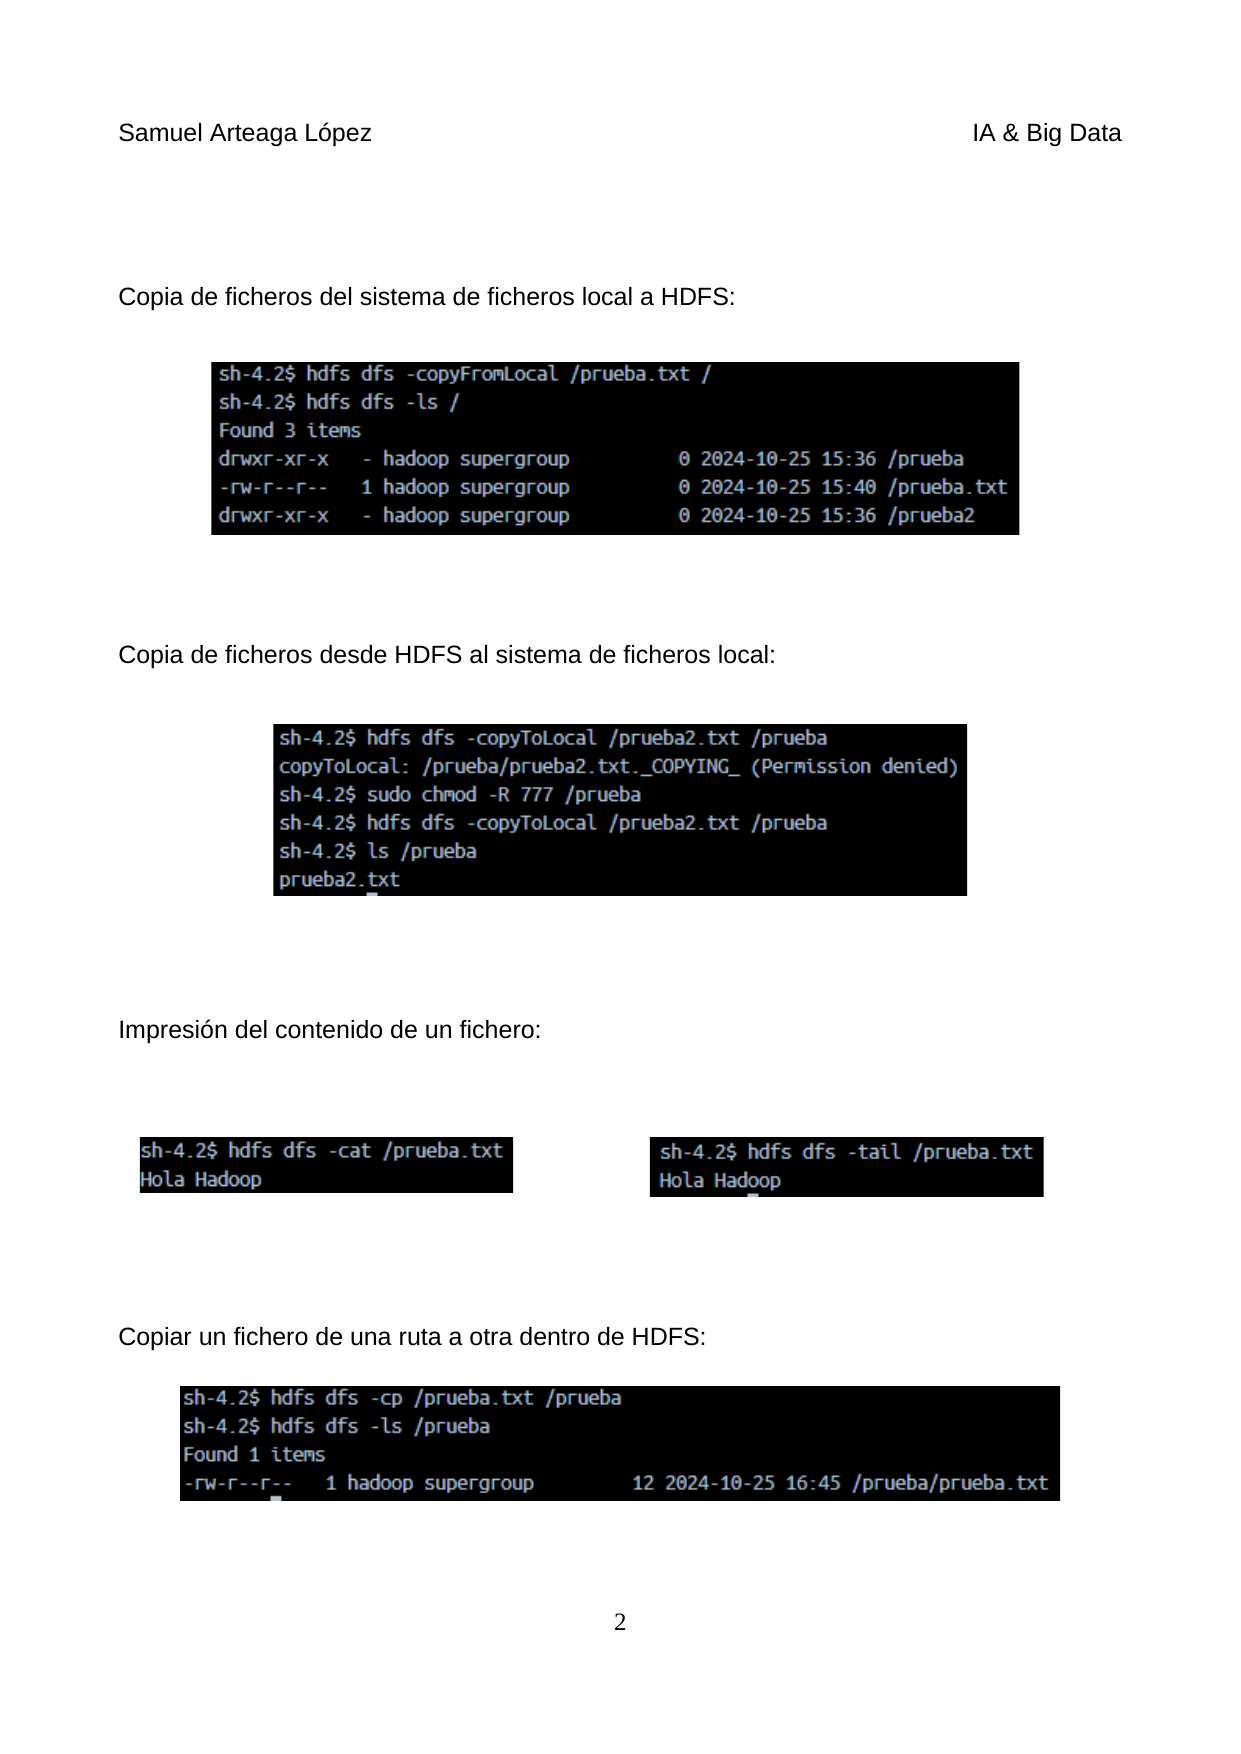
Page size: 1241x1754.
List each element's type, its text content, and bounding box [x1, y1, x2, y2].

text Copia de ficheros del sistema de ficheros local a HDFS: [118, 278, 1122, 313]
text Copia de ficheros desde HDFS al sistema de ficheros local: [118, 637, 1122, 671]
text Impresión del contenido de un fichero: [118, 1012, 1122, 1046]
picture [139, 1137, 514, 1193]
picture [273, 724, 968, 896]
text Copiar un fichero de una ruta a otra dentro de HDFS: [118, 1318, 1122, 1352]
picture [211, 362, 1020, 535]
picture [180, 1386, 1060, 1501]
picture [649, 1137, 1044, 1197]
